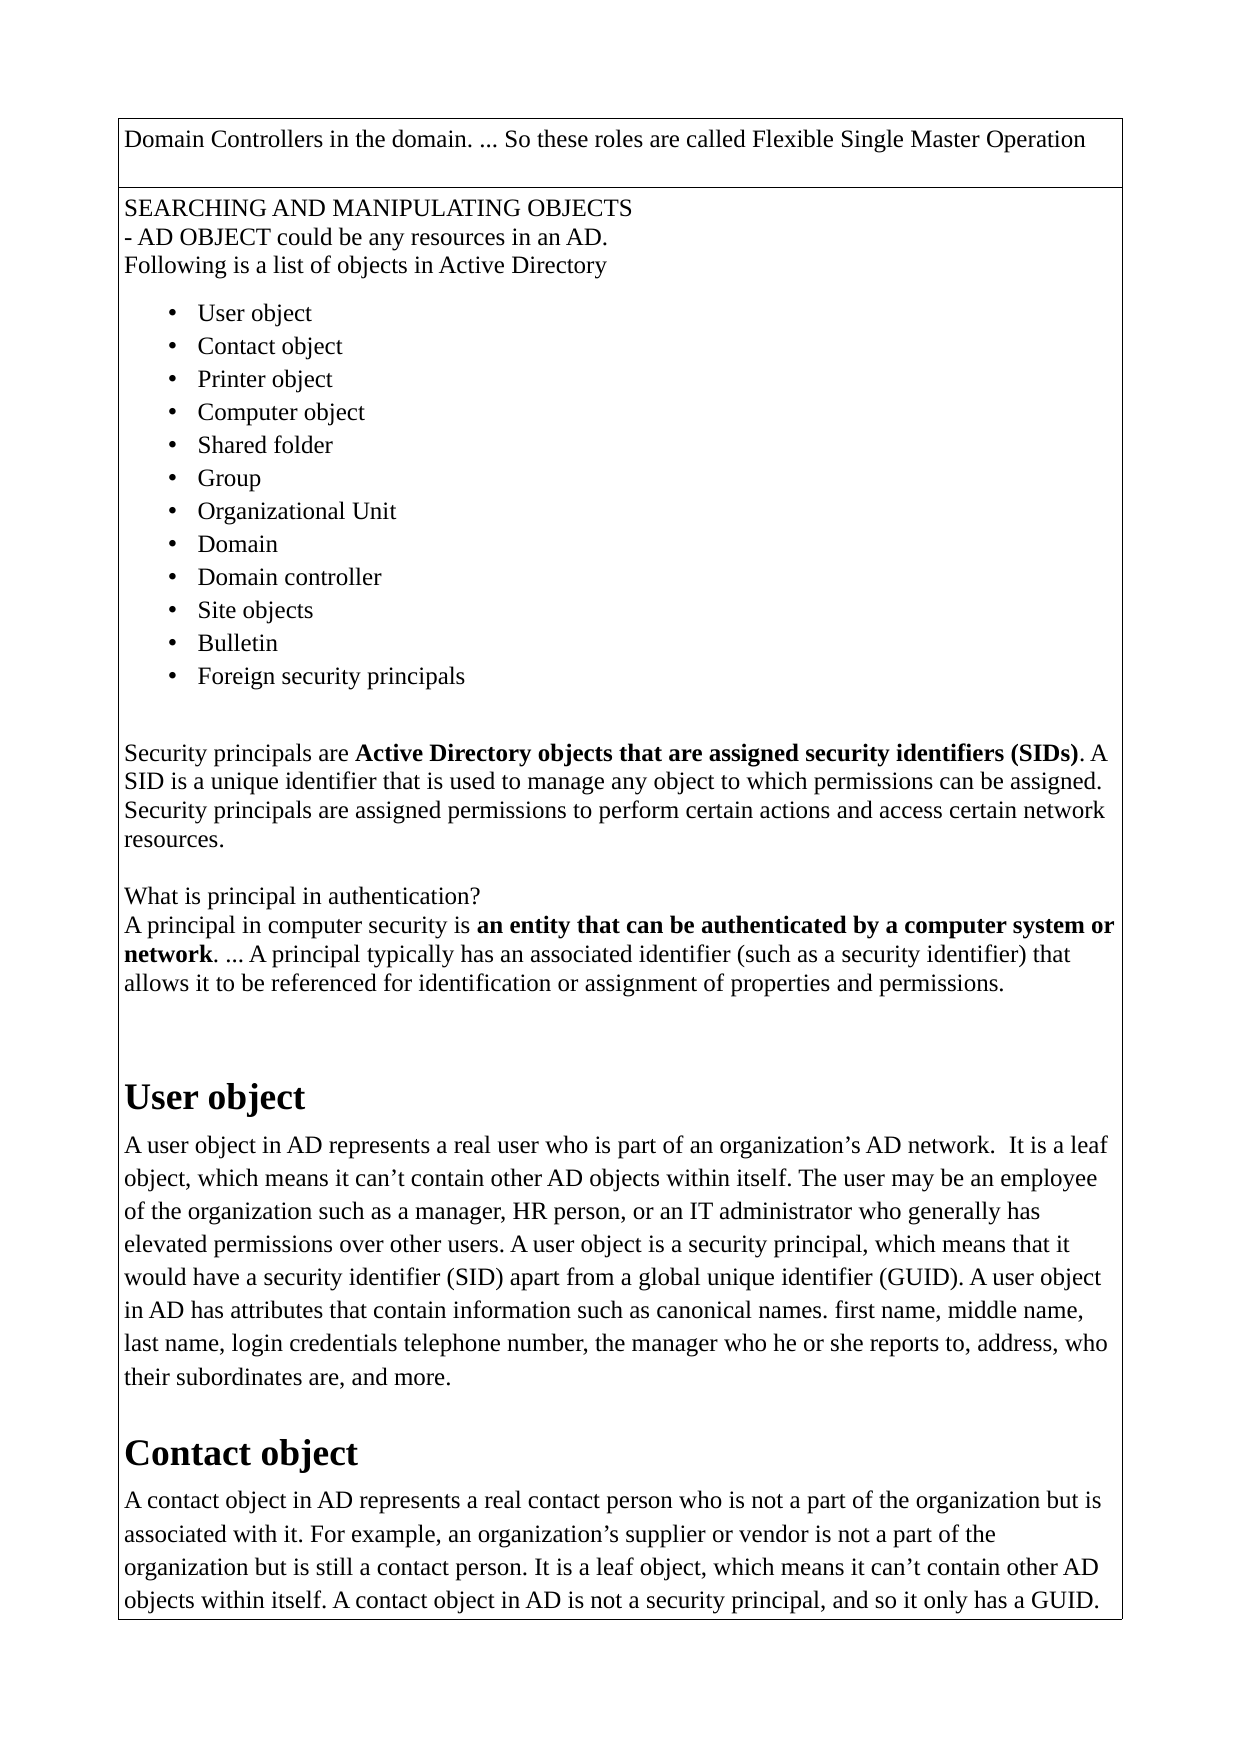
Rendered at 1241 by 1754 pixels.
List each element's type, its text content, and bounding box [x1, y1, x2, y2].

table_cell SEARCHING AND MANIPULATING OBJECTS - AD OBJECT could be any resources in an AD. Following is a list of objects in Active Directory User object Contact object Printer object Computer object Shared folder Group Organizational Unit Domain Domain controller Site objects Bulletin Foreign security principals Security principals are Active Directory objects that are assigned security identifiers (SIDs). A SID is a unique identifier that is used to manage any object to which permissions can be assigned. Security principals are assigned permissions to perform certain actions and access certain network resources. What is principal in authentication? A principal in computer security is an entity that can be authenticated by a computer system or network. ... A principal typically has an associated identifier (such as a security identifier) that allows it to be referenced for identification or assignment of properties and permissions. User object A user object in AD represents a real user who is part of an organization’s AD network. It is a leaf object, which means it can’t contain other AD objects within itself. The user may be an employee of the organization such as a manager, HR person, or an IT administrator who generally has elevated permissions over other users. A user object is a security principal, which means that it would have a security identifier (SID) apart from a global unique identifier (GUID). A user object in AD has attributes that contain information such as canonical names. first name, middle name, last name, login credentials telephone number, the manager who he or she reports to, address, who their subordinates are, and more. Contact object A contact object in AD represents a real contact person who is not a part of the organization but is associated with it. For example, an organization’s supplier or vendor is not a part of the organization but is still a contact person. It is a leaf object, which means it can’t contain other AD objects within itself. A contact object in AD is not a security principal, and so it only has a GUID. [119, 188, 1122, 1619]
table_cell Domain Controllers in the domain. ... So these roles are called Flexible Single Master Operation [119, 119, 1122, 187]
